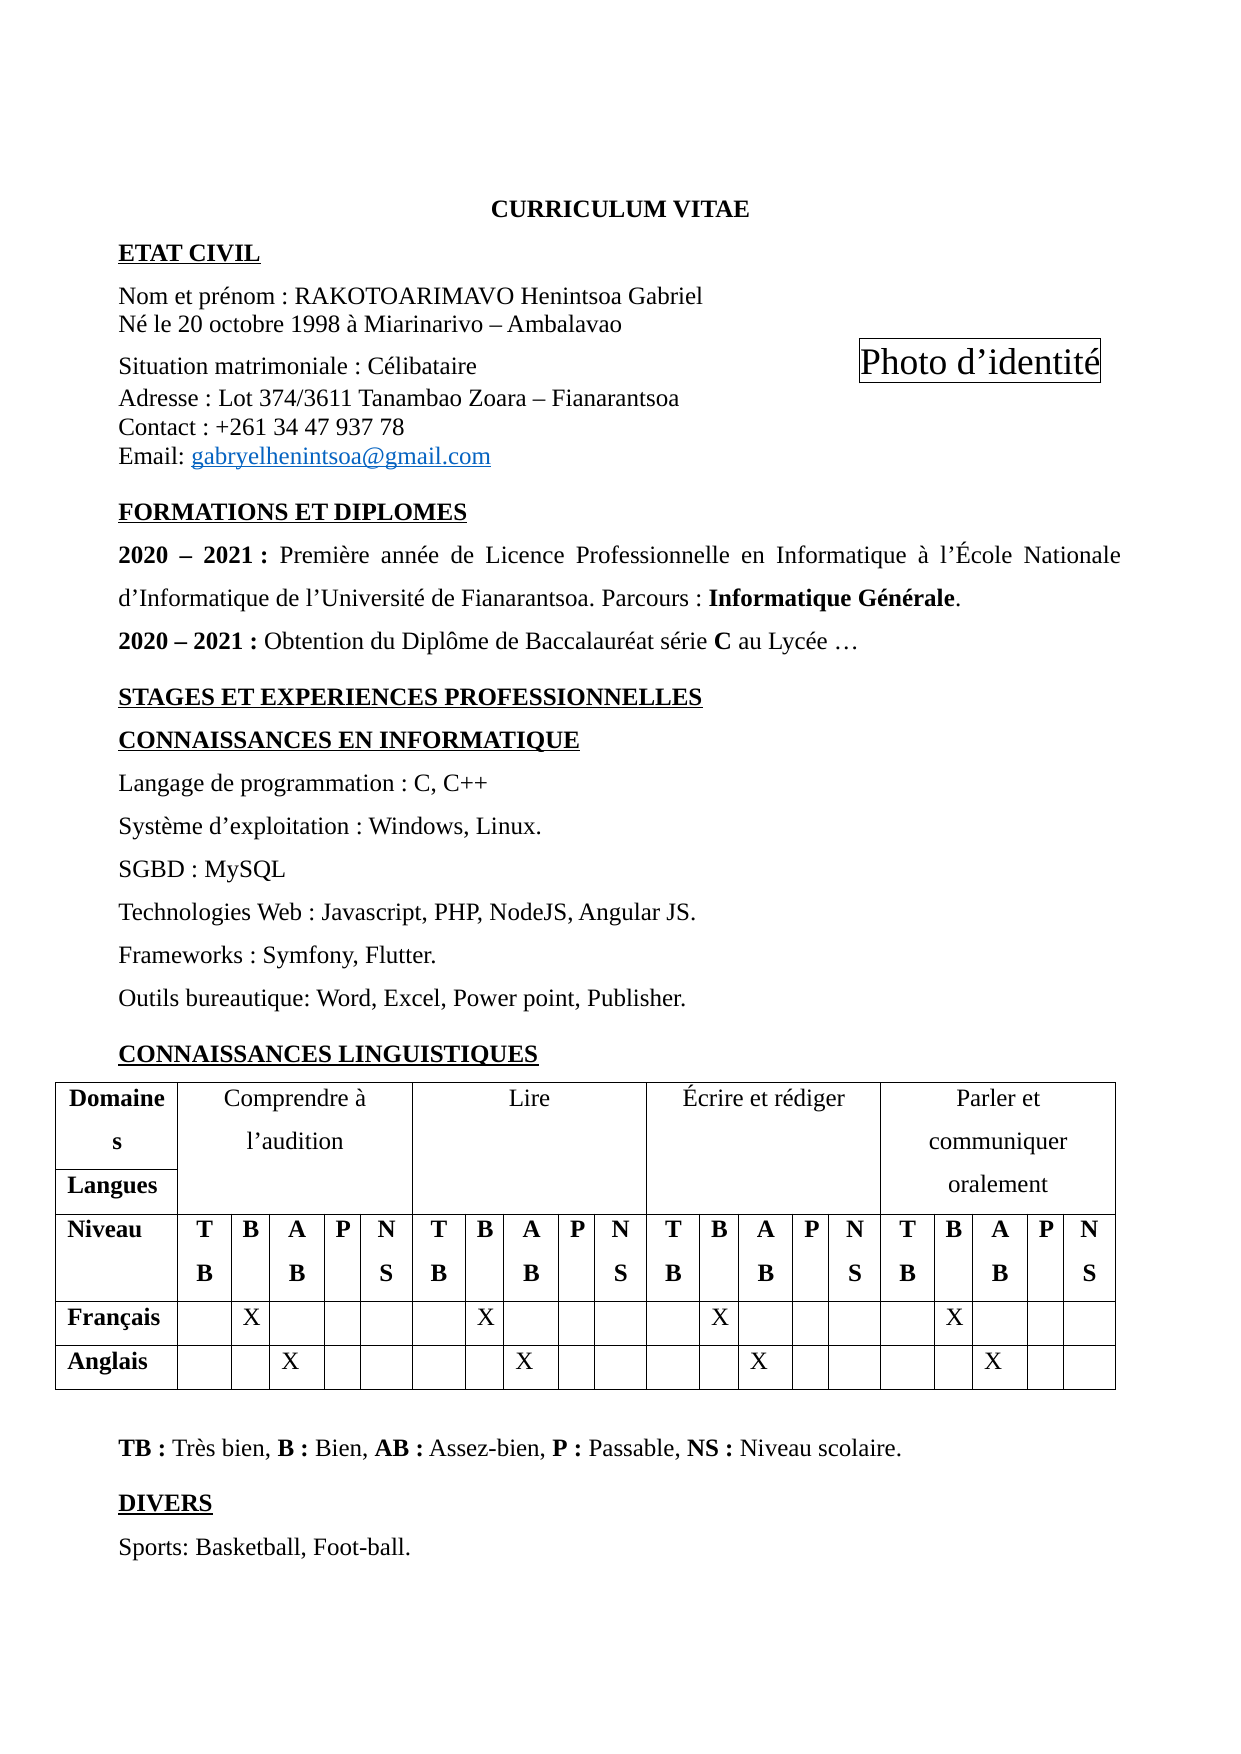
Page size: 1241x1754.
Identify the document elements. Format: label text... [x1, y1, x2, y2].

table_cell AB [739, 1215, 792, 1301]
table_cell X [935, 1302, 972, 1345]
table_cell X [973, 1346, 1027, 1389]
table_cell X [504, 1346, 558, 1389]
table_cell NS [1064, 1215, 1115, 1301]
text 2020 – 2021 : Obtention du Diplôme de Baccalauréat série C au Lycée … [118, 626, 1122, 655]
table_cell [1064, 1302, 1115, 1345]
subtitle ETAT CIVIL [118, 238, 1122, 266]
text CONNAISSANCES EN INFORMATIQUE [118, 725, 1122, 753]
table_cell Niveau [56, 1215, 177, 1301]
table_cell [935, 1346, 972, 1389]
table_cell [466, 1346, 503, 1389]
table_cell [413, 1346, 465, 1389]
table_cell [829, 1302, 880, 1345]
table_header Domaines [56, 1083, 177, 1169]
table_cell [559, 1302, 594, 1345]
table_cell X [739, 1346, 792, 1389]
text Outils bureautique: Word, Excel, Power point, Publisher. [118, 983, 1122, 1012]
table_cell P [559, 1215, 594, 1301]
table_cell [1028, 1302, 1063, 1345]
table_cell [178, 1302, 231, 1345]
table_cell AB [504, 1215, 558, 1301]
text Technologies Web : Javascript, PHP, NodeJS, Angular JS. [118, 897, 1122, 926]
table_cell X [270, 1346, 324, 1389]
table_cell [232, 1346, 269, 1389]
table_cell Français [56, 1302, 177, 1345]
table_cell AB [973, 1215, 1027, 1301]
text DIVERS [118, 1488, 1122, 1517]
table_cell [1064, 1346, 1115, 1389]
text Né le 20 octobre 1998 à Miarinarivo – Ambalavao [118, 309, 1122, 338]
table_cell [504, 1302, 558, 1345]
table_header Parler et communiquer oralement [881, 1083, 1115, 1213]
text Système d’exploitation : Windows, Linux. [118, 811, 1122, 840]
text Sports: Basketball, Foot-ball. [118, 1532, 1122, 1560]
table_cell [973, 1302, 1027, 1345]
table_cell [647, 1346, 699, 1389]
subtitle CURRICULUM VITAE [118, 194, 1122, 223]
table_cell [793, 1346, 828, 1389]
table_cell NS [595, 1215, 646, 1301]
table_cell [178, 1346, 231, 1389]
table_cell [559, 1346, 594, 1389]
table_header Écrire et rédiger [647, 1083, 880, 1213]
text Langage de programmation : C, C++ [118, 768, 1122, 797]
table_cell X [700, 1302, 738, 1345]
table_cell [361, 1346, 412, 1389]
table_cell Langues [56, 1170, 177, 1213]
table_cell [881, 1346, 934, 1389]
text Nom et prénom : RAKOTOARIMAVO Henintsoa Gabriel [118, 281, 1122, 309]
text Adresse : Lot 374/3611 Tanambao Zoara – Fianarantsoa [118, 383, 1122, 412]
table_cell [595, 1302, 646, 1345]
table_cell [881, 1302, 934, 1345]
table_cell TB [413, 1215, 465, 1301]
table_header Comprendre à l’audition [178, 1083, 412, 1213]
text SGBD : MySQL [118, 854, 1122, 883]
text STAGES ET EXPERIENCES PROFESSIONNELLES [118, 682, 1122, 710]
table_cell [325, 1302, 360, 1345]
table_cell [413, 1302, 465, 1345]
table_cell [595, 1346, 646, 1389]
table_cell [325, 1346, 360, 1389]
text Situation matrimoniale : Célibataire [118, 338, 859, 383]
table_header Lire [413, 1083, 646, 1213]
table_cell X [232, 1302, 269, 1345]
table_cell AB [270, 1215, 324, 1301]
table_cell [361, 1302, 412, 1345]
text 2020 – 2021 : Première année de Licence Professionnelle en Informatique à l’École Nationale d’Informatique de l’Université de Fianarantsoa. Parcours : Informatique Générale. [118, 540, 1122, 612]
table_cell P [325, 1215, 360, 1301]
table_cell [793, 1302, 828, 1345]
table_cell [270, 1302, 324, 1345]
table_cell B [232, 1215, 269, 1301]
table_cell NS [829, 1215, 880, 1301]
table_cell [647, 1302, 699, 1345]
text CONNAISSANCES LINGUISTIQUES [118, 1039, 1122, 1068]
text FORMATIONS ET DIPLOMES [118, 497, 1122, 525]
text Photo d’identité [860, 339, 1100, 382]
text Contact : +261 34 47 937 78 [118, 412, 1122, 441]
table_cell TB [178, 1215, 231, 1301]
table_cell Anglais [56, 1346, 177, 1389]
table_cell [739, 1302, 792, 1345]
table_cell TB [881, 1215, 934, 1301]
text Email: gabryelhenintsoa@gmail.com [118, 441, 1122, 470]
table_cell X [466, 1302, 503, 1345]
table_cell B [466, 1215, 503, 1301]
table_cell B [700, 1215, 738, 1301]
text Frameworks : Symfony, Flutter. [118, 940, 1122, 969]
text TB : Très bien, B : Bien, AB : Assez-bien, P : Passable, NS : Niveau scolaire. [118, 1433, 1122, 1462]
table_cell NS [361, 1215, 412, 1301]
table_cell [829, 1346, 880, 1389]
table_cell TB [647, 1215, 699, 1301]
table_cell P [793, 1215, 828, 1301]
table_cell [700, 1346, 738, 1389]
table_cell [1028, 1346, 1063, 1389]
table_cell B [935, 1215, 972, 1301]
table_cell P [1028, 1215, 1063, 1301]
